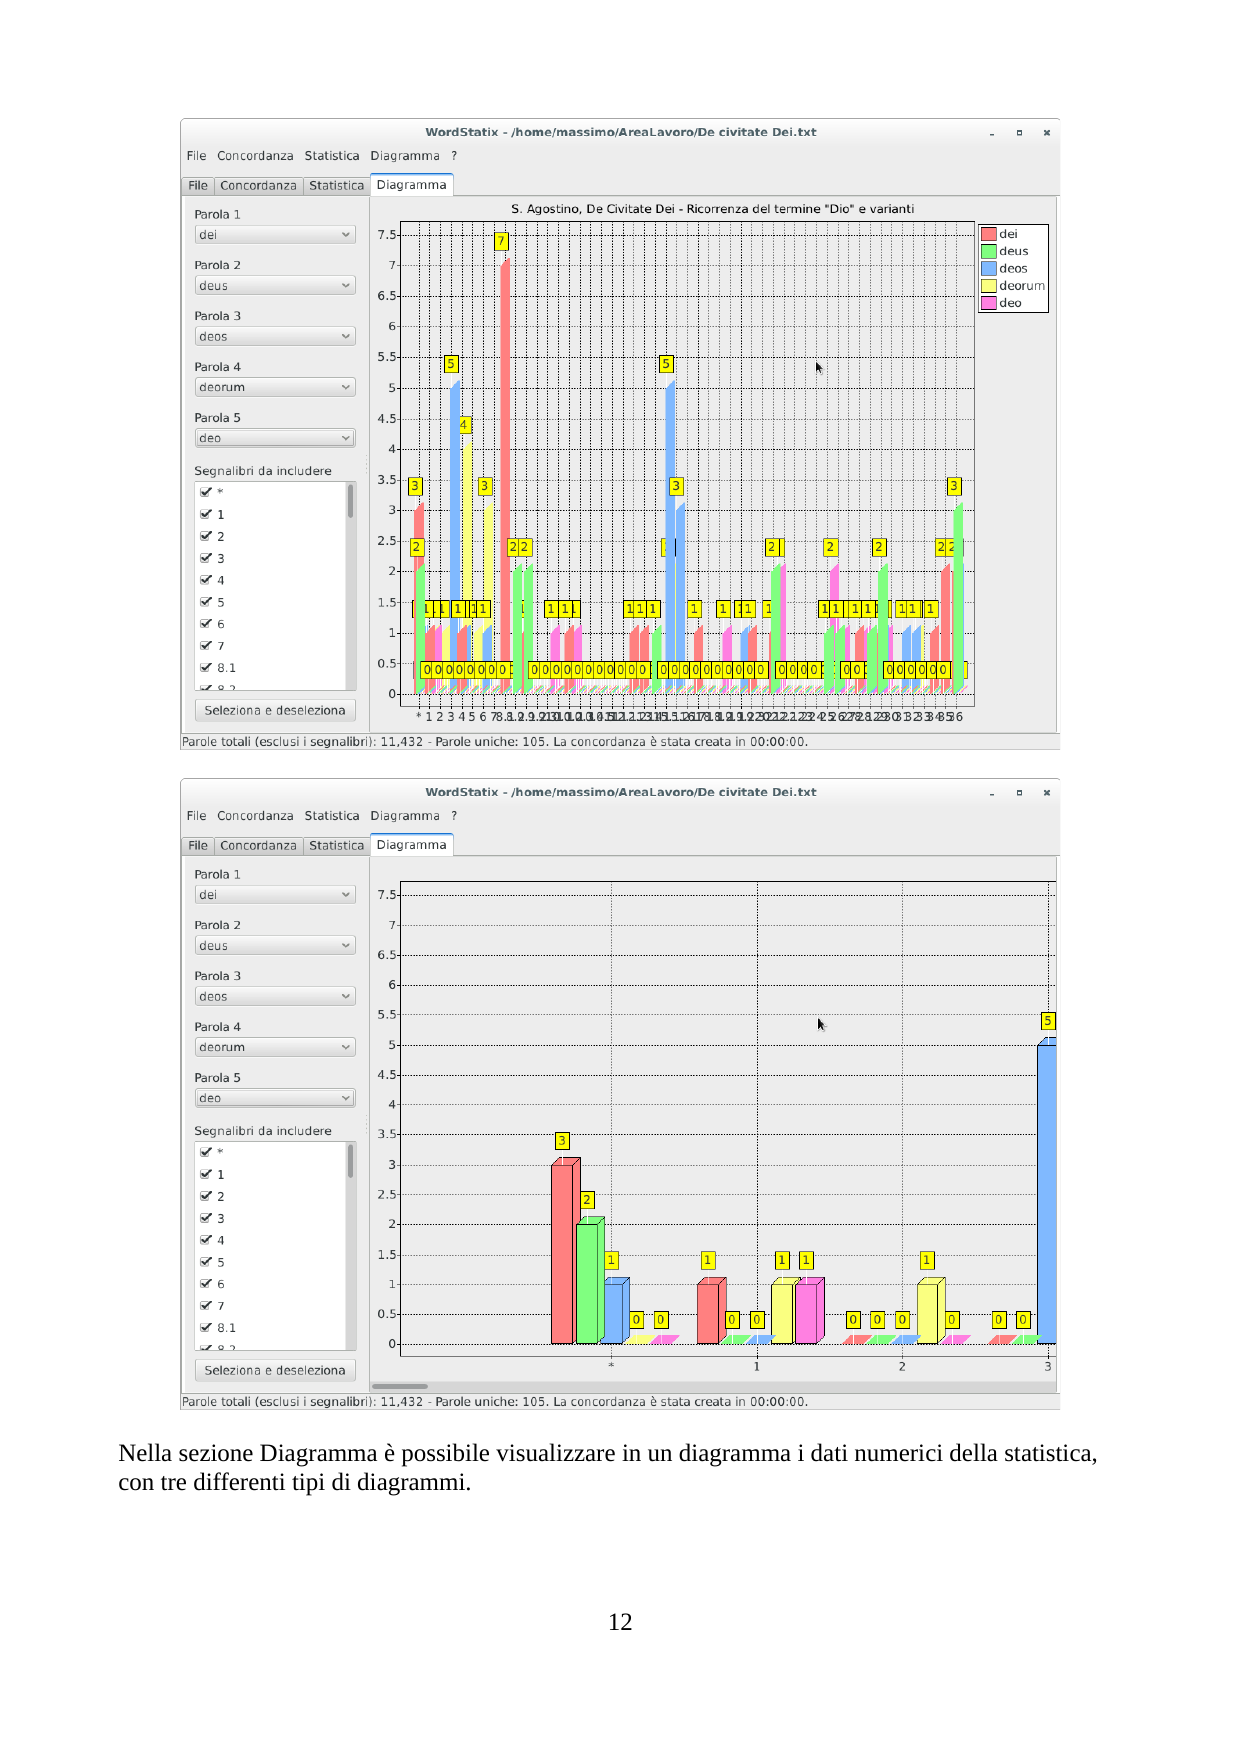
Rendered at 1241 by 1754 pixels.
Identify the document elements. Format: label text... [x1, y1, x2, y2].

picture [180, 118, 1060, 750]
text Nella sezione Diagramma è possibile visualizzare in un diagramma i dati numerici della statistica, con tre differenti tipi di diagrammi. [118, 1438, 1122, 1496]
picture [180, 778, 1060, 1410]
